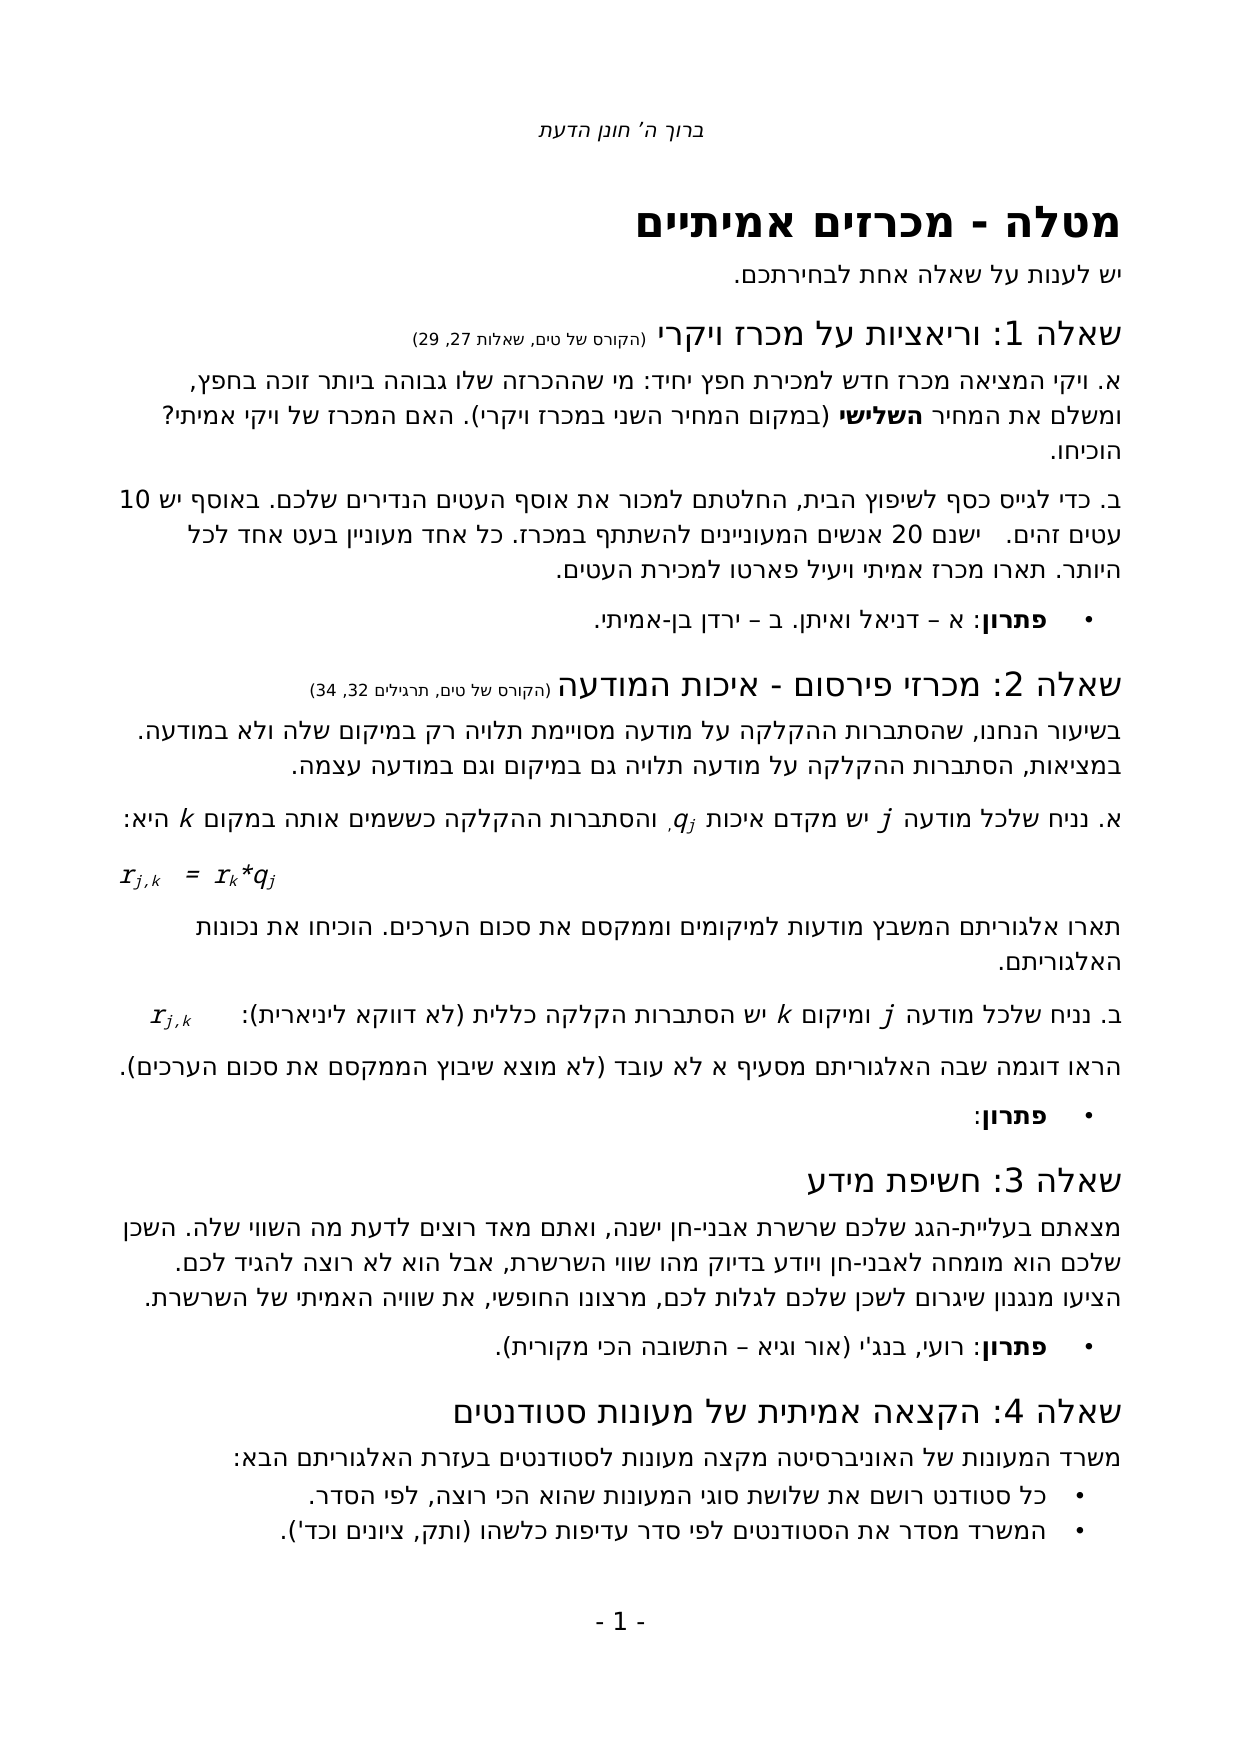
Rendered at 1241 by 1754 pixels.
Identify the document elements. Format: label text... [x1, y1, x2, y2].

text א. נניח שלכל מודעה j יש מקדם איכות qj, והסתברות ההקלקה כששמים אותה במקום k היא: [118, 801, 1122, 835]
list המשרד מסדר את הסטודנטים לפי סדר עדיפות כלשהו (ותק, ציונים וכד'). [118, 1516, 1084, 1546]
text הראו דוגמה שבה האלגוריתם מסעיף א לא עובד (לא מוצא שיבוץ הממקסם את סכום הערכים). [118, 1052, 1122, 1081]
text תארו אלגוריתם המשבץ מודעות למיקומים וממקסם את סכום הערכים. הוכיחו את נכונות האלגוריתם. [118, 912, 1122, 976]
list כל סטודנט רושם את שלושת סוגי המעונות שהוא הכי רוצה, לפי הסדר. [118, 1481, 1084, 1511]
subtitle שאלה 1: וריאציות על מכרז ויקרי (הקורס של טים, שאלות 27, 29) [118, 314, 1122, 353]
text משרד המעונות של האוניברסיטה מקצה מעונות לסטודנטים בעזרת האלגוריתם הבא: [118, 1444, 1122, 1473]
subtitle שאלה 4: הקצאה אמיתית של מעונות סטודנטים [118, 1392, 1122, 1431]
subtitle מטלה - מכרזים אמיתיים [118, 197, 1122, 248]
subtitle שאלה 2: מכרזי פירסום - איכות המודעה (הקורס של טים, תרגילים 32, 34) [118, 665, 1122, 704]
text א. ויקי המציאה מכרז חדש למכירת חפץ יחיד: מי שההכרזה שלו גבוהה ביותר זוכה בחפץ, ומשלם את המחיר השלישי (במקום המחיר השני במכרז ויקרי). האם המכרז של ויקי אמיתי? הוכיחו. [118, 366, 1122, 465]
list פתרון: רועי, בנג'י (אור וגיא – התשובה הכי מקורית). [118, 1332, 1084, 1361]
subtitle שאלה 3: חשיפת מידע [118, 1161, 1122, 1200]
text ב. נניח שלכל מודעה j ומיקום k יש הסתברות הקלקה כללית (לא דווקא ליניארית): rj,k [118, 996, 1122, 1030]
text יש לענות על שאלה אחת לבחירתכם. [118, 260, 1122, 289]
list פתרון: [118, 1101, 1084, 1131]
text ב. כדי לגייס כסף לשיפוץ הבית, החלטתם למכור את אוסף העטים הנדירים שלכם. באוסף יש 10 עטים זהים. ישנם 20 אנשים המעוניינים להשתתף במכרז. כל אחד מעוניין בעט אחד לכל היותר. תארו מכרז אמיתי ויעיל פארטו למכירת העטים. [118, 485, 1122, 584]
text בשיעור הנחנו, שהסתברות ההקלקה על מודעה מסויימת תלויה רק במיקום שלה ולא במודעה. במציאות, הסתברות ההקלקה על מודעה תלויה גם במיקום וגם במודעה עצמה. [118, 716, 1122, 781]
list פתרון: א – דניאל ואיתן. ב – ירדן בן-אמיתי. [118, 605, 1084, 634]
text מצאתם בעליית-הגג שלכם שרשרת אבני-חן ישנה, ואתם מאד רוצים לדעת מה השווי שלה. השכן שלכם הוא מומחה לאבני-חן ויודע בדיוק מהו שווי השרשרת, אבל הוא לא רוצה להגיד לכם. הציעו מנגנון שיגרום לשכן שלכם לגלות לכם, מרצונו החופשי, את שוויה האמיתי של השרשרת. [118, 1213, 1122, 1312]
text rj,k = rk*qj [118, 856, 1122, 890]
